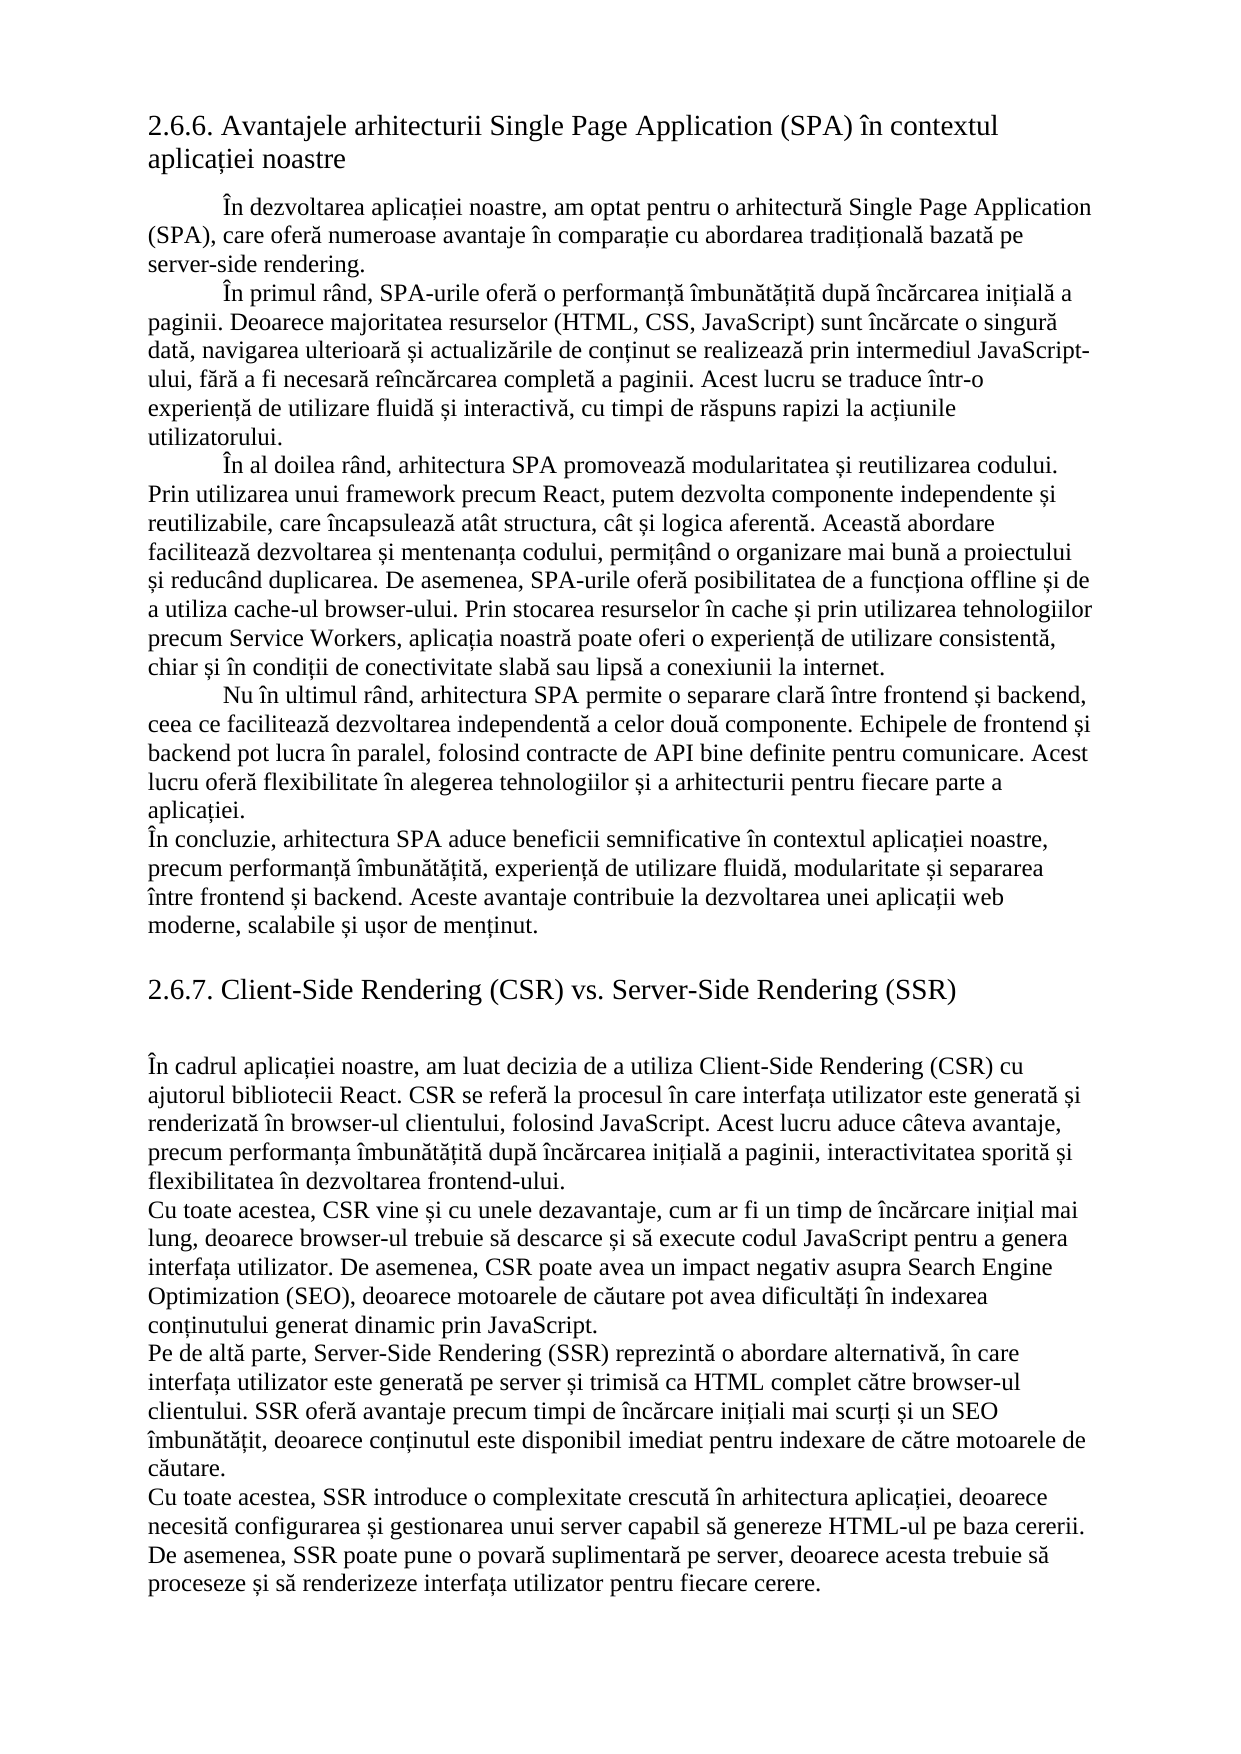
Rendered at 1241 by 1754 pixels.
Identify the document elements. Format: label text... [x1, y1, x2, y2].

text Cu toate acestea, CSR vine și cu unele dezavantaje, cum ar fi un timp de încărcare inițial mai lung, deoarece browser-ul trebuie să descarce și să execute codul JavaScript pentru a genera interfața utilizator. De asemenea, CSR poate avea un impact negativ asupra Search Engine Optimization (SEO), deoarece motoarele de căutare pot avea dificultăți în indexarea conținutului generat dinamic prin JavaScript. [148, 1195, 1092, 1338]
text Nu în ultimul rând, arhitectura SPA permite o separare clară între frontend și backend, ceea ce facilitează dezvoltarea independentă a celor două componente. Echipele de frontend și backend pot lucra în paralel, folosind contracte de API bine definite pentru comunicare. Acest lucru oferă flexibilitate în alegerea tehnologiilor și a arhitecturii pentru fiecare parte a aplicației. [148, 680, 1092, 824]
subtitle 2.6.6. Avantajele arhitecturii Single Page Application (SPA) în contextul aplicației noastre [148, 108, 1092, 175]
text Cu toate acestea, SSR introduce o complexitate crescută în arhitectura aplicației, deoarece necesită configurarea și gestionarea unui server capabil să genereze HTML-ul pe baza cererii. De asemenea, SSR poate pune o povară suplimentară pe server, deoarece acesta trebuie să proceseze și să renderizeze interfața utilizator pentru fiecare cerere. [148, 1482, 1092, 1597]
subtitle 2.6.7. Client-Side Rendering (CSR) vs. Server-Side Rendering (SSR) [148, 972, 1092, 1006]
text În al doilea rând, arhitectura SPA promovează modularitatea și reutilizarea codului. Prin utilizarea unui framework precum React, putem dezvolta componente independente și reutilizabile, care încapsulează atât structura, cât și logica aferentă. Această abordare facilitează dezvoltarea și mentenanța codului, permițând o organizare mai bună a proiectului și reducând duplicarea. De asemenea, SPA-urile oferă posibilitatea de a funcționa offline și de a utiliza cache-ul browser-ului. Prin stocarea resurselor în cache și prin utilizarea tehnologiilor precum Service Workers, aplicația noastră poate oferi o experiență de utilizare consistentă, chiar și în condiții de conectivitate slabă sau lipsă a conexiunii la internet. [148, 450, 1092, 680]
text Pe de altă parte, Server-Side Rendering (SSR) reprezintă o abordare alternativă, în care interfața utilizator este generată pe server și trimisă ca HTML complet către browser-ul clientului. SSR oferă avantaje precum timpi de încărcare inițiali mai scurți și un SEO îmbunătățit, deoarece conținutul este disponibil imediat pentru indexare de către motoarele de căutare. [148, 1338, 1092, 1482]
text În dezvoltarea aplicației noastre, am optat pentru o arhitectură Single Page Application (SPA), care oferă numeroase avantaje în comparație cu abordarea tradițională bazată pe server-side rendering. [148, 192, 1092, 278]
text În cadrul aplicației noastre, am luat decizia de a utiliza Client-Side Rendering (CSR) cu ajutorul bibliotecii React. CSR se referă la procesul în care interfața utilizator este generată și renderizată în browser-ul clientului, folosind JavaScript. Acest lucru aduce câteva avantaje, precum performanța îmbunătățită după încărcarea inițială a paginii, interactivitatea sporită și flexibilitatea în dezvoltarea frontend-ului. [148, 1051, 1092, 1195]
text În concluzie, arhitectura SPA aduce beneficii semnificative în contextul aplicației noastre, precum performanță îmbunătățită, experiență de utilizare fluidă, modularitate și separarea între frontend și backend. Aceste avantaje contribuie la dezvoltarea unei aplicații web moderne, scalabile și ușor de menținut. [148, 824, 1092, 939]
text În primul rând, SPA-urile oferă o performanță îmbunătățită după încărcarea inițială a paginii. Deoarece majoritatea resurselor (HTML, CSS, JavaScript) sunt încărcate o singură dată, navigarea ulterioară și actualizările de conținut se realizează prin intermediul JavaScript-ului, fără a fi necesară reîncărcarea completă a paginii. Acest lucru se traduce într-o experiență de utilizare fluidă și interactivă, cu timpi de răspuns rapizi la acțiunile utilizatorului. [148, 278, 1092, 450]
